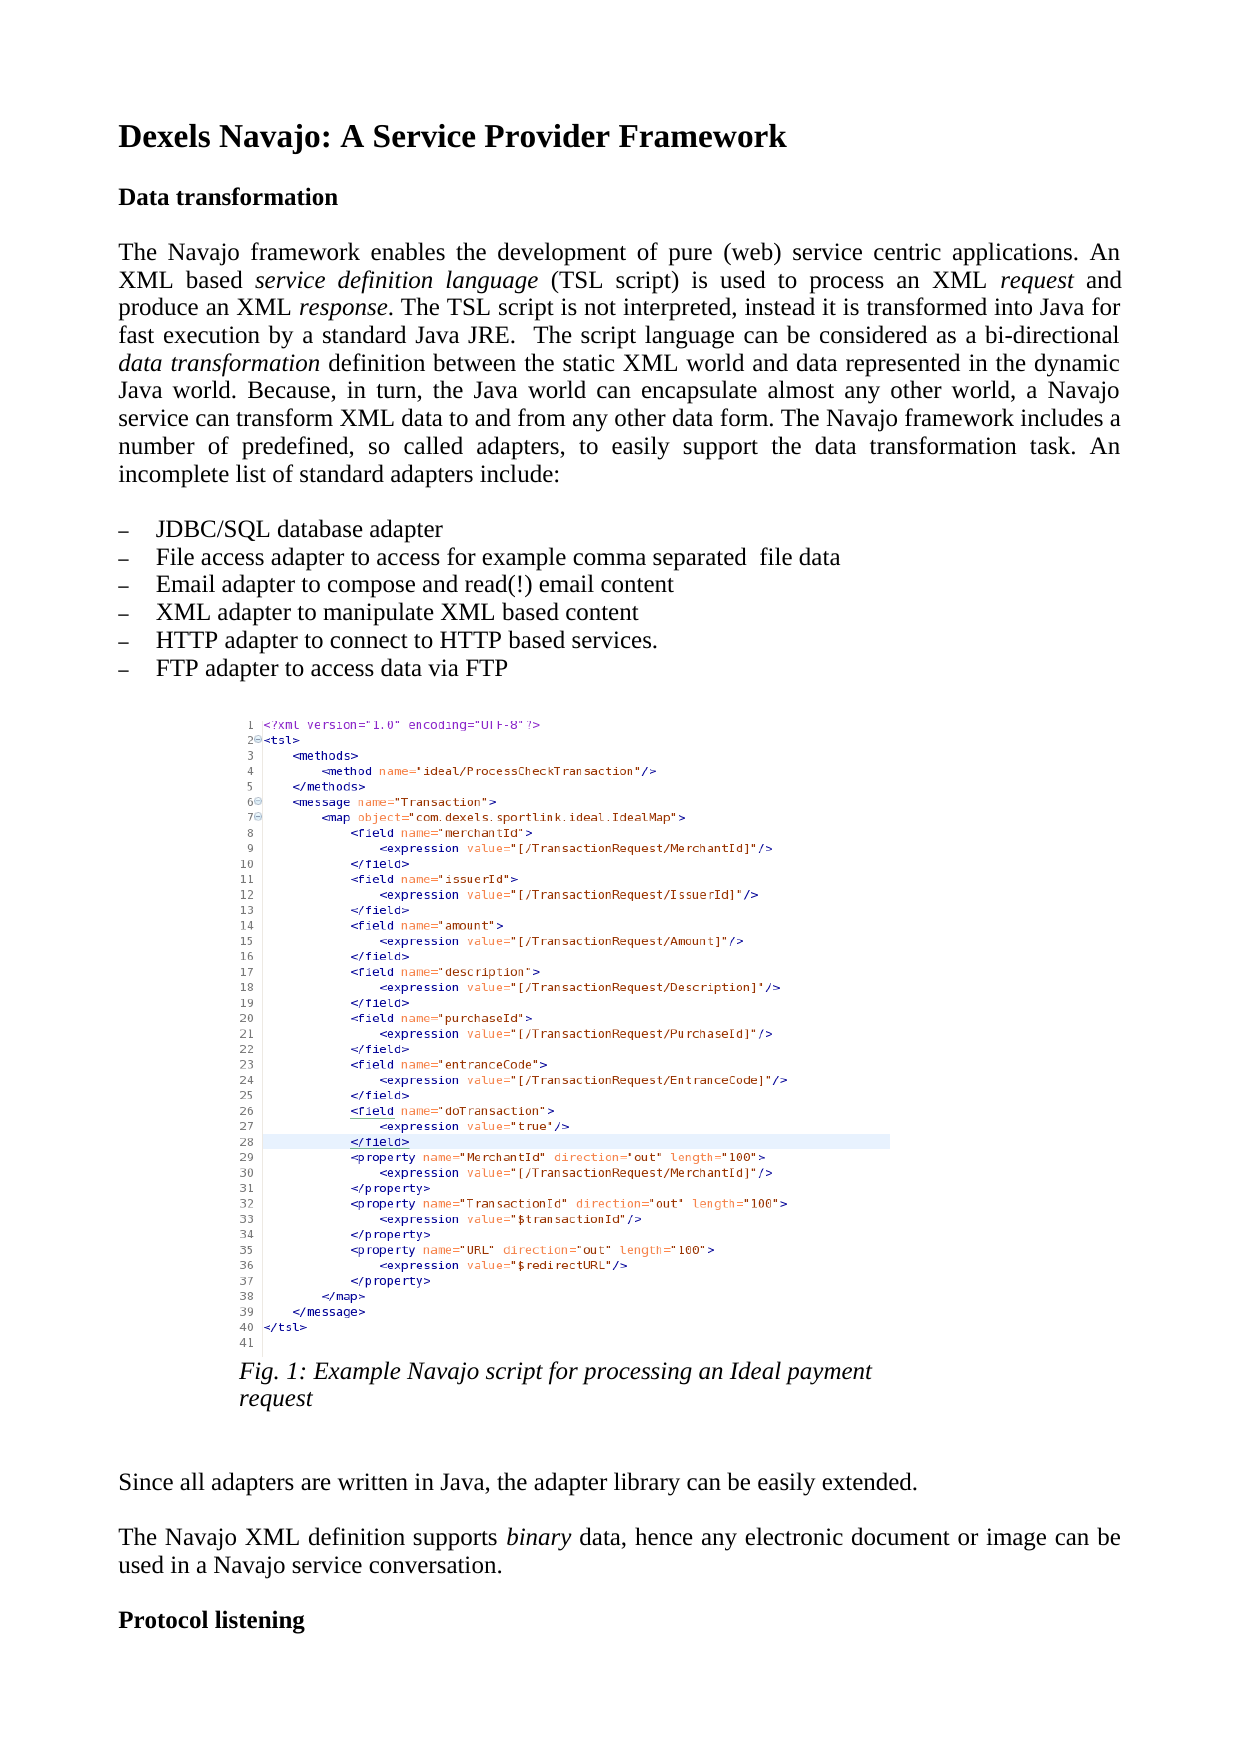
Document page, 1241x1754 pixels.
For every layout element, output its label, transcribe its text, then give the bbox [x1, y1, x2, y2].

list XML adapter to manipulate XML based content [118, 598, 1122, 626]
list FTP adapter to access data via FTP [118, 654, 1122, 681]
text Fig. 1: Example Navajo script for processing an Ideal payment request [239, 1357, 890, 1412]
list Email adapter to compose and read(!) email content [118, 571, 1122, 598]
list JDBC/SQL database adapter [118, 515, 1122, 543]
picture [239, 721, 890, 1357]
text Data transformation [118, 183, 1122, 210]
list HTTP adapter to connect to HTTP based services. [118, 626, 1122, 654]
text The Navajo framework enables the development of pure (web) service centric applications. An XML based service definition language (TSL script) is used to process an XML request and produce an XML response. The TSL script is not interpreted, instead it is transformed into Java for fast execution by a standard Java JRE. The script language can be considered as a bi-directional data transformation definition between the static XML world and data represented in the dynamic Java world. Because, in turn, the Java world can encapsulate almost any other world, a Navajo service can transform XML data to and from any other data form. The Navajo framework includes a number of predefined, so called adapters, to easily support the data transformation task. An incomplete list of standard adapters include: [118, 238, 1122, 487]
text The Navajo XML definition supports binary data, hence any electronic document or image can be used in a Navajo service conversation. [118, 1523, 1122, 1578]
list File access adapter to access for example comma separated file data [118, 543, 1122, 571]
text Protocol listening [118, 1606, 1122, 1634]
text Since all adapters are written in Java, the adapter library can be easily extended. [118, 1468, 1122, 1495]
text Dexels Navajo: A Service Provider Framework [118, 118, 1122, 155]
